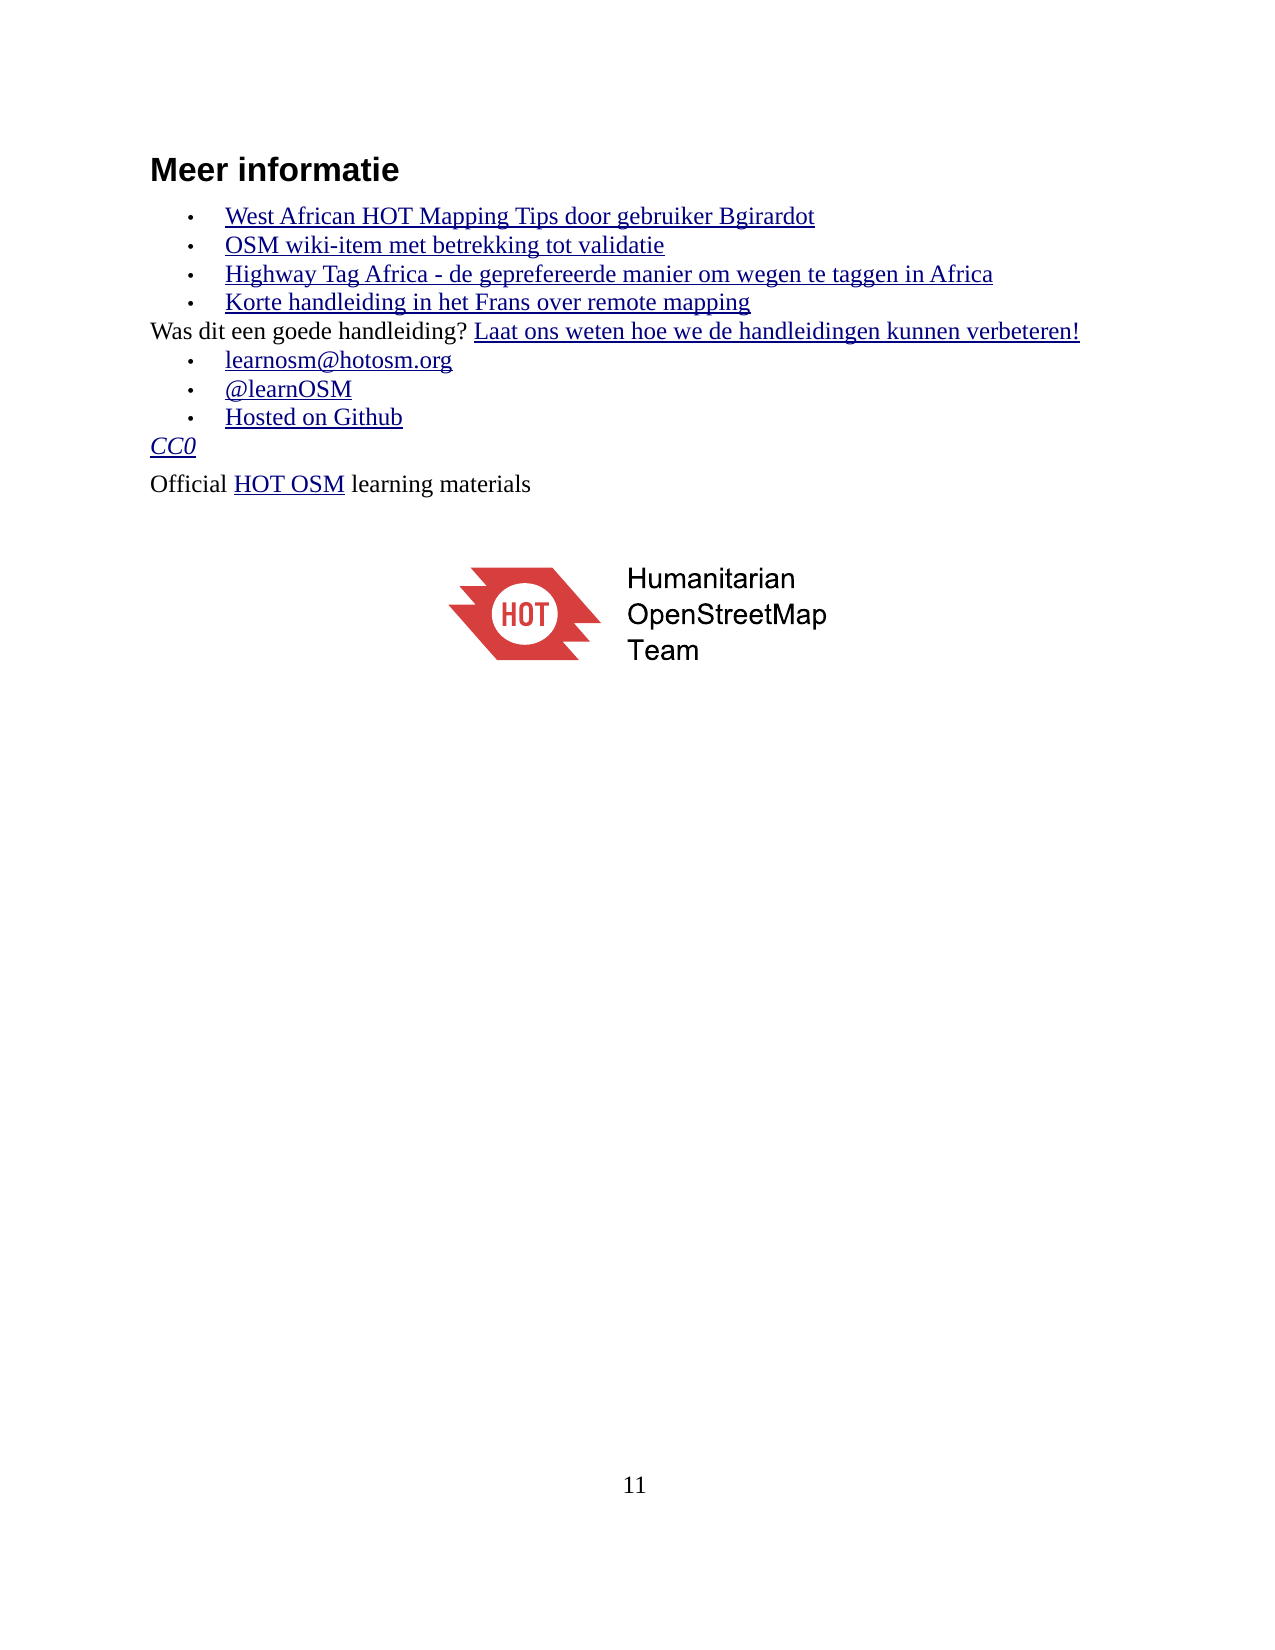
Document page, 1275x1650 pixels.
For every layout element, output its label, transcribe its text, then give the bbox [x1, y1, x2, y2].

list OSM wiki-item met betrekking tot validatie [187, 230, 1125, 259]
list West African HOT Mapping Tips door gebruiker Bgirardot [187, 201, 1125, 230]
text Official HOT OSM learning materials [150, 469, 1125, 498]
text CC0 [150, 431, 1125, 460]
text Was dit een goede handleiding? Laat ons weten hoe we de handleidingen kunnen verbeteren! [150, 316, 1125, 345]
subtitle Meer informatie [150, 150, 1125, 189]
list Hosted on Github [187, 402, 1125, 431]
list Korte handleiding in het Frans over remote mapping [187, 287, 1125, 316]
list @learnOSM [187, 374, 1125, 402]
list learnosm@hotosm.org [187, 345, 1125, 374]
list Highway Tag Africa - de geprefereerde manier om wegen te taggen in Africa [187, 259, 1125, 287]
